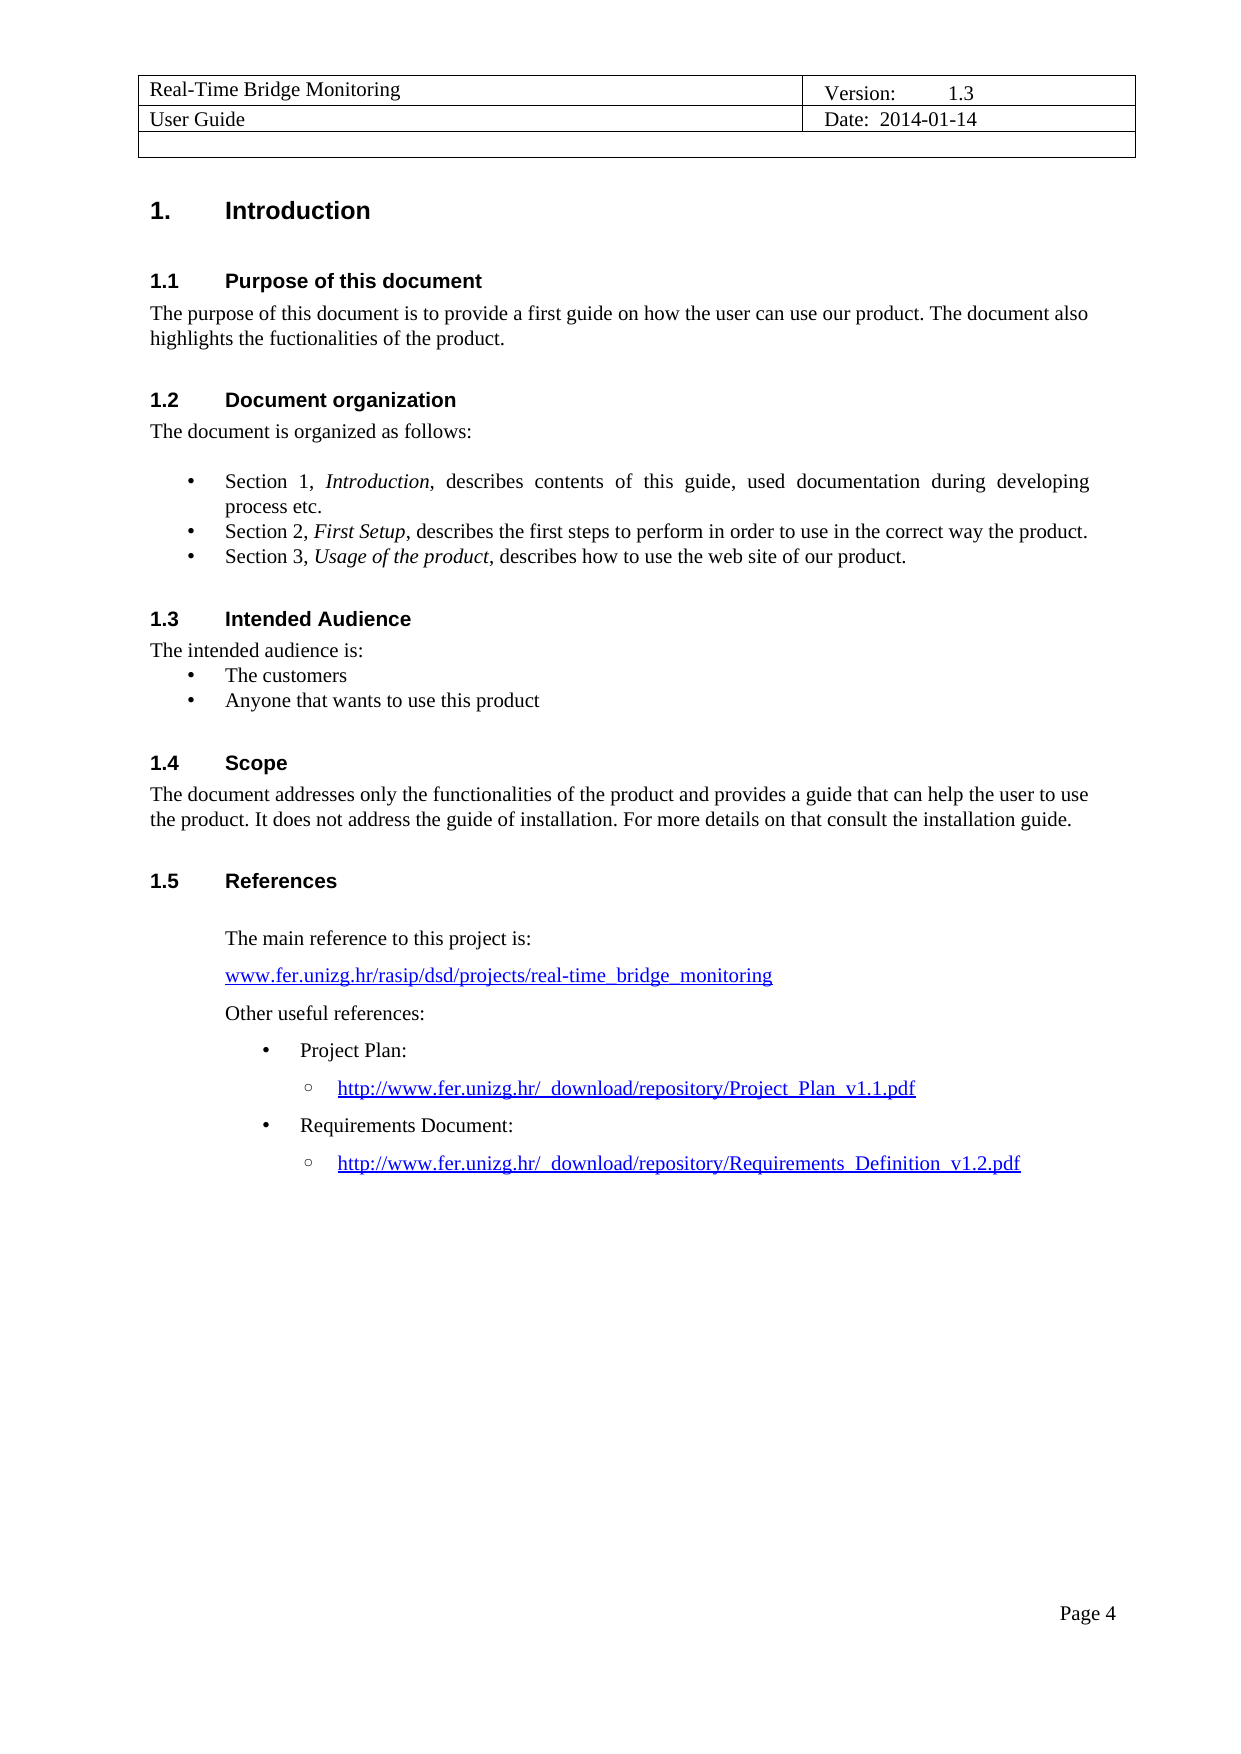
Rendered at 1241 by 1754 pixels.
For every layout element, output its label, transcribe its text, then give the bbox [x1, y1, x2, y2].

text The document addresses only the functionalities of the product and provides a guide that can help the user to use the product. It does not address the guide of installation. For more details on that consult the installation guide. [150, 781, 1090, 831]
subtitle References [150, 868, 1090, 893]
subtitle Purpose of this document [150, 268, 1090, 293]
list Section 1, Introduction, describes contents of this guide, used documentation during developing process etc. [187, 468, 1090, 518]
list Section 2, First Setup, describes the first steps to perform in order to use in the correct way the product. [187, 518, 1090, 543]
subtitle Intended Audience [150, 606, 1090, 631]
text Other useful references: [225, 999, 1090, 1024]
list Project Plan: [262, 1037, 1090, 1062]
text www.fer.unizg.hr/rasip/dsd/projects/real-time_bridge_monitoring [225, 962, 1090, 987]
text The purpose of this document is to provide a first guide on how the user can use our product. The document also highlights the fuctionalities of the product. [150, 299, 1090, 349]
list http://www.fer.unizg.hr/_download/repository/Project_Plan_v1.1.pdf [300, 1074, 1090, 1099]
list http://www.fer.unizg.hr/_download/repository/Requirements_Definition_v1.2.pdf [300, 1149, 1090, 1174]
subtitle Introduction [150, 196, 1090, 224]
list Requirements Document: [262, 1112, 1090, 1137]
subtitle Document organization [150, 387, 1090, 412]
list The customers [187, 662, 1090, 687]
text The intended audience is: [150, 637, 1090, 662]
text The document is organized as follows: [150, 418, 1090, 443]
list Anyone that wants to use this product [187, 687, 1090, 712]
subtitle Scope [150, 749, 1090, 774]
list Section 3, Usage of the product, describes how to use the web site of our product. [187, 543, 1090, 568]
text The main reference to this project is: [225, 924, 1090, 949]
